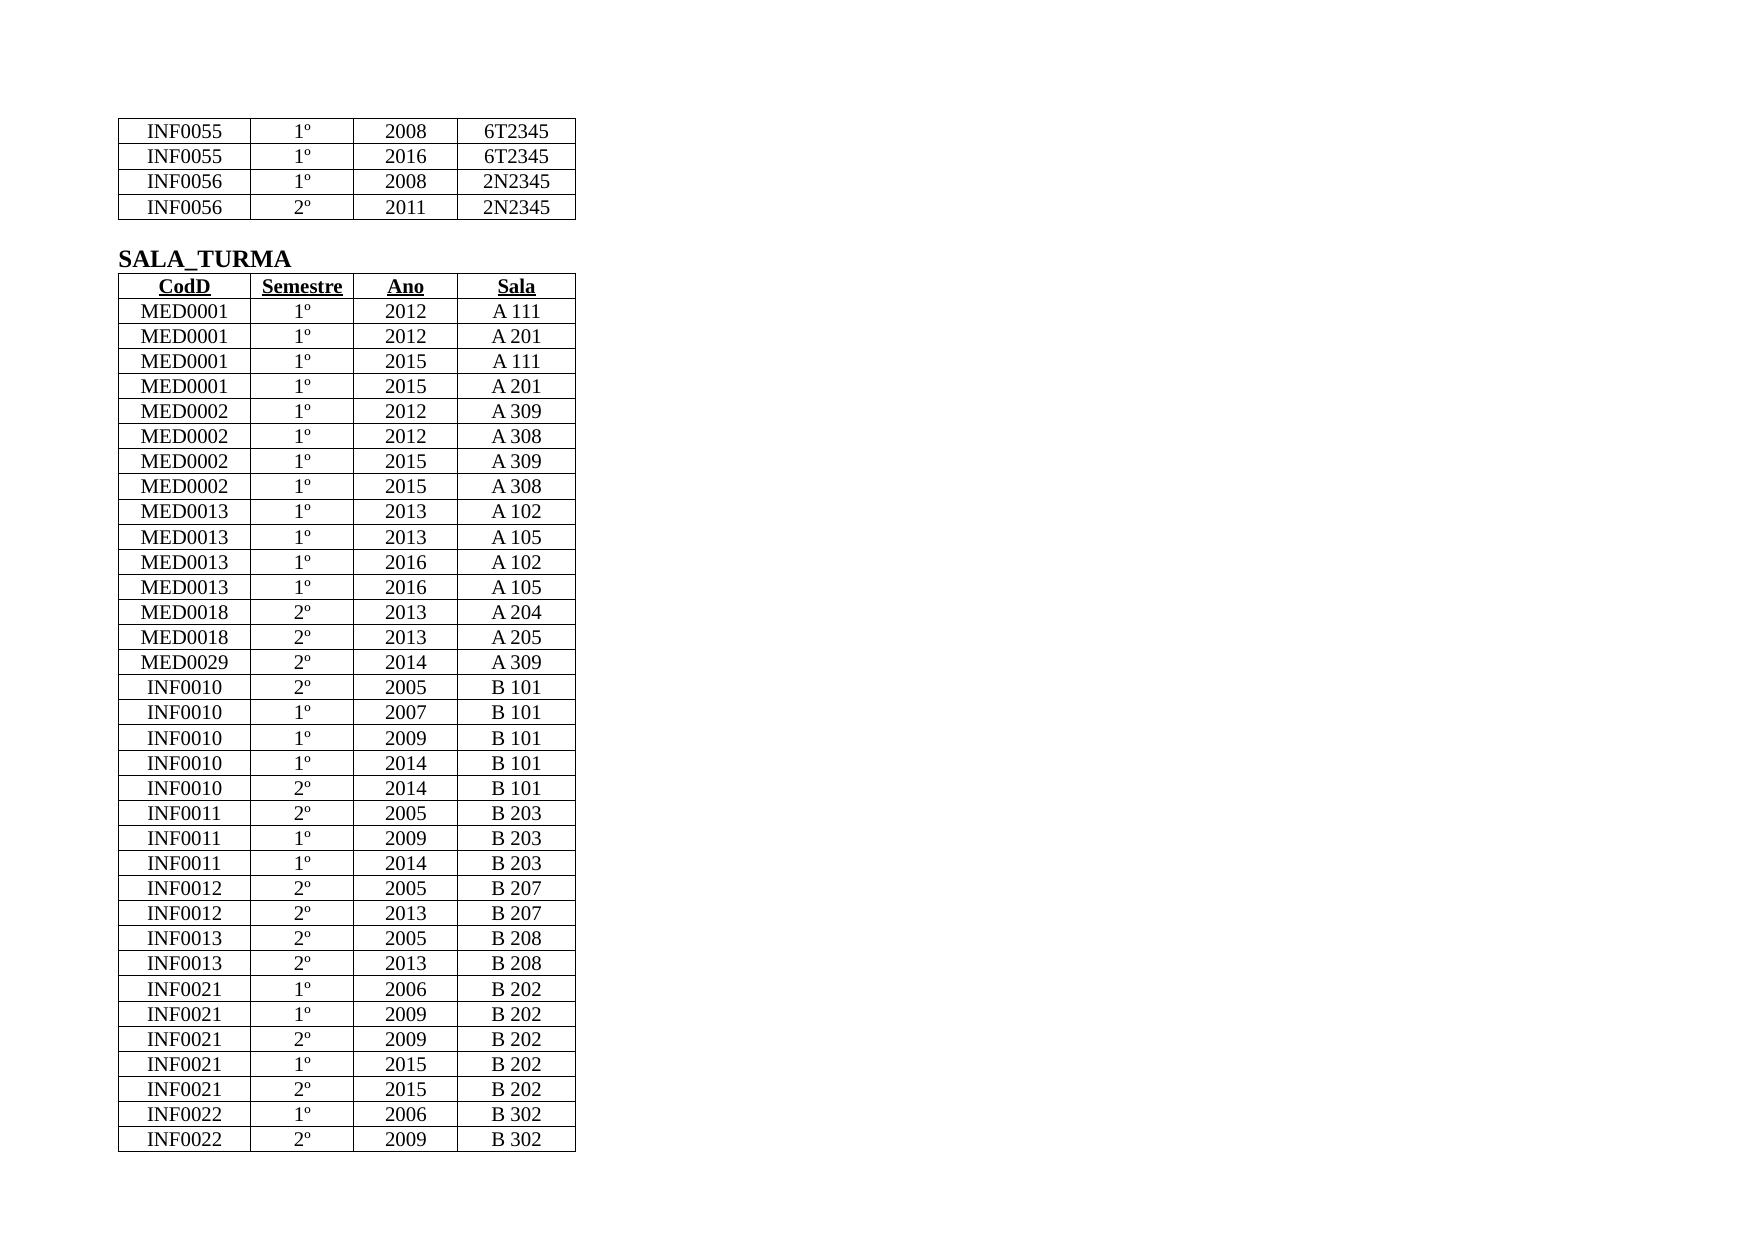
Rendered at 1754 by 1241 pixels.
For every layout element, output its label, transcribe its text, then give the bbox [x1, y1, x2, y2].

table_cell 2005 [354, 675, 457, 699]
table_header CodD [119, 274, 250, 298]
table_cell 2012 [354, 399, 457, 423]
table_cell B 208 [458, 926, 575, 950]
table_cell 2º [251, 625, 353, 649]
table_cell 6T2345 [458, 144, 575, 168]
table_cell 2º [251, 1077, 353, 1101]
table_cell 1º [251, 324, 353, 348]
table_cell 1º [251, 525, 353, 549]
table_cell 2º [251, 195, 353, 219]
table_cell 2013 [354, 625, 457, 649]
table_cell 2013 [354, 525, 457, 549]
table_cell INF0010 [119, 700, 250, 724]
table_cell A 308 [458, 424, 575, 448]
table_cell INF0010 [119, 776, 250, 800]
table_cell 1º [251, 826, 353, 850]
table_cell 2009 [354, 826, 457, 850]
table_cell A 111 [458, 349, 575, 373]
table_cell A 309 [458, 449, 575, 473]
table_cell B 101 [458, 700, 575, 724]
table_cell 1º [251, 700, 353, 724]
table_cell 1º [251, 976, 353, 1001]
table_cell 2013 [354, 600, 457, 624]
table_cell A 102 [458, 550, 575, 574]
table_cell B 203 [458, 851, 575, 875]
table_cell MED0001 [119, 374, 250, 398]
table_cell INF0011 [119, 851, 250, 875]
table_cell 2016 [354, 550, 457, 574]
table_cell B 101 [458, 751, 575, 774]
table_cell 2013 [354, 901, 457, 925]
table_cell 1º [251, 170, 353, 193]
table_cell 2009 [354, 725, 457, 749]
table_cell 6T2345 [458, 119, 575, 143]
table_cell 2006 [354, 976, 457, 1001]
table_cell A 111 [458, 299, 575, 323]
table_cell 2012 [354, 324, 457, 348]
table_cell 2009 [354, 1002, 457, 1026]
table_cell 2013 [354, 951, 457, 975]
table_cell 2015 [354, 1077, 457, 1101]
table_cell 2015 [354, 449, 457, 473]
table_cell 2º [251, 1127, 353, 1151]
table_cell 2º [251, 926, 353, 950]
table_cell A 309 [458, 399, 575, 423]
table_cell 2º [251, 776, 353, 800]
table_cell A 201 [458, 324, 575, 348]
table_cell 2015 [354, 349, 457, 373]
table_cell 2011 [354, 195, 457, 219]
table_cell 2008 [354, 119, 457, 143]
table_cell 1º [251, 1052, 353, 1076]
table_cell B 302 [458, 1102, 575, 1126]
table_cell B 101 [458, 776, 575, 800]
table_header Semestre [251, 274, 353, 298]
table_cell INF0055 [119, 144, 250, 168]
table_cell A 308 [458, 474, 575, 498]
table_cell 1º [251, 1002, 353, 1026]
table_cell 1º [251, 374, 353, 398]
table_cell INF0013 [119, 926, 250, 950]
table_cell 2015 [354, 474, 457, 498]
table_cell 1º [251, 851, 353, 875]
table_cell B 202 [458, 976, 575, 1001]
table_cell A 201 [458, 374, 575, 398]
table_cell MED0018 [119, 600, 250, 624]
table_cell 2015 [354, 374, 457, 398]
table_cell 2º [251, 876, 353, 900]
table_cell 2008 [354, 170, 457, 193]
table_cell 1º [251, 474, 353, 498]
table_cell 1º [251, 550, 353, 574]
table_cell 2016 [354, 144, 457, 168]
table_cell MED0018 [119, 625, 250, 649]
table_cell INF0055 [119, 119, 250, 143]
table_cell 1º [251, 349, 353, 373]
table_cell MED0002 [119, 399, 250, 423]
table_cell A 205 [458, 625, 575, 649]
table_cell MED0029 [119, 650, 250, 674]
table_cell 2º [251, 951, 353, 975]
table_cell INF0021 [119, 1002, 250, 1026]
table_cell 2005 [354, 926, 457, 950]
table_cell MED0002 [119, 449, 250, 473]
table_cell MED0002 [119, 424, 250, 448]
table_cell INF0012 [119, 876, 250, 900]
table_cell 2009 [354, 1027, 457, 1051]
table_cell MED0001 [119, 349, 250, 373]
text SALA_TURMA [118, 244, 1636, 272]
table_cell 2º [251, 801, 353, 825]
table_cell 1º [251, 1102, 353, 1126]
table_cell MED0001 [119, 324, 250, 348]
table_cell 2º [251, 675, 353, 699]
table_cell MED0002 [119, 474, 250, 498]
table_cell 2016 [354, 575, 457, 599]
table_cell INF0021 [119, 976, 250, 1001]
table_cell 2013 [354, 500, 457, 523]
table_cell MED0013 [119, 550, 250, 574]
table_cell B 202 [458, 1027, 575, 1051]
table_cell INF0021 [119, 1052, 250, 1076]
table_cell 2015 [354, 1052, 457, 1076]
table_cell 2005 [354, 801, 457, 825]
table_cell 2014 [354, 776, 457, 800]
table_cell 2º [251, 650, 353, 674]
table_cell 2014 [354, 751, 457, 774]
table_cell MED0013 [119, 500, 250, 523]
table_cell 2014 [354, 851, 457, 875]
table_cell INF0011 [119, 801, 250, 825]
table_cell MED0001 [119, 299, 250, 323]
table_cell B 202 [458, 1002, 575, 1026]
table_cell 2N2345 [458, 170, 575, 193]
table_cell B 203 [458, 801, 575, 825]
table_cell INF0013 [119, 951, 250, 975]
table_cell INF0021 [119, 1027, 250, 1051]
table_cell 1º [251, 299, 353, 323]
table_cell 1º [251, 424, 353, 448]
table_cell 2012 [354, 299, 457, 323]
table_cell 2012 [354, 424, 457, 448]
table_cell INF0010 [119, 725, 250, 749]
table_cell B 207 [458, 876, 575, 900]
table_header Ano [354, 274, 457, 298]
table_cell 2º [251, 901, 353, 925]
table_cell 2009 [354, 1127, 457, 1151]
table_cell A 105 [458, 525, 575, 549]
table_cell MED0013 [119, 575, 250, 599]
table_cell INF0056 [119, 195, 250, 219]
table_cell MED0013 [119, 525, 250, 549]
table_cell B 207 [458, 901, 575, 925]
table_cell 2º [251, 600, 353, 624]
table_cell B 208 [458, 951, 575, 975]
table_cell 2N2345 [458, 195, 575, 219]
table_cell 1º [251, 751, 353, 774]
table_cell INF0022 [119, 1102, 250, 1126]
table_cell A 105 [458, 575, 575, 599]
table_cell INF0012 [119, 901, 250, 925]
table_cell INF0056 [119, 170, 250, 193]
table_cell INF0010 [119, 675, 250, 699]
table_cell B 302 [458, 1127, 575, 1151]
table_cell INF0011 [119, 826, 250, 850]
table_cell 2014 [354, 650, 457, 674]
table_cell 1º [251, 575, 353, 599]
table_cell 2005 [354, 876, 457, 900]
table_header Sala [458, 274, 575, 298]
table_cell A 309 [458, 650, 575, 674]
table_cell B 203 [458, 826, 575, 850]
table_cell 1º [251, 725, 353, 749]
table_cell B 101 [458, 725, 575, 749]
table_cell INF0010 [119, 751, 250, 774]
table_cell 2007 [354, 700, 457, 724]
table_cell 1º [251, 449, 353, 473]
table_cell 2º [251, 1027, 353, 1051]
table_cell 1º [251, 119, 353, 143]
table_cell 2006 [354, 1102, 457, 1126]
table_cell B 202 [458, 1077, 575, 1101]
table_cell 1º [251, 399, 353, 423]
table_cell A 204 [458, 600, 575, 624]
table_cell B 202 [458, 1052, 575, 1076]
table_cell A 102 [458, 500, 575, 523]
table_cell 1º [251, 500, 353, 523]
table_cell INF0022 [119, 1127, 250, 1151]
table_cell INF0021 [119, 1077, 250, 1101]
table_cell 1º [251, 144, 353, 168]
table_cell B 101 [458, 675, 575, 699]
